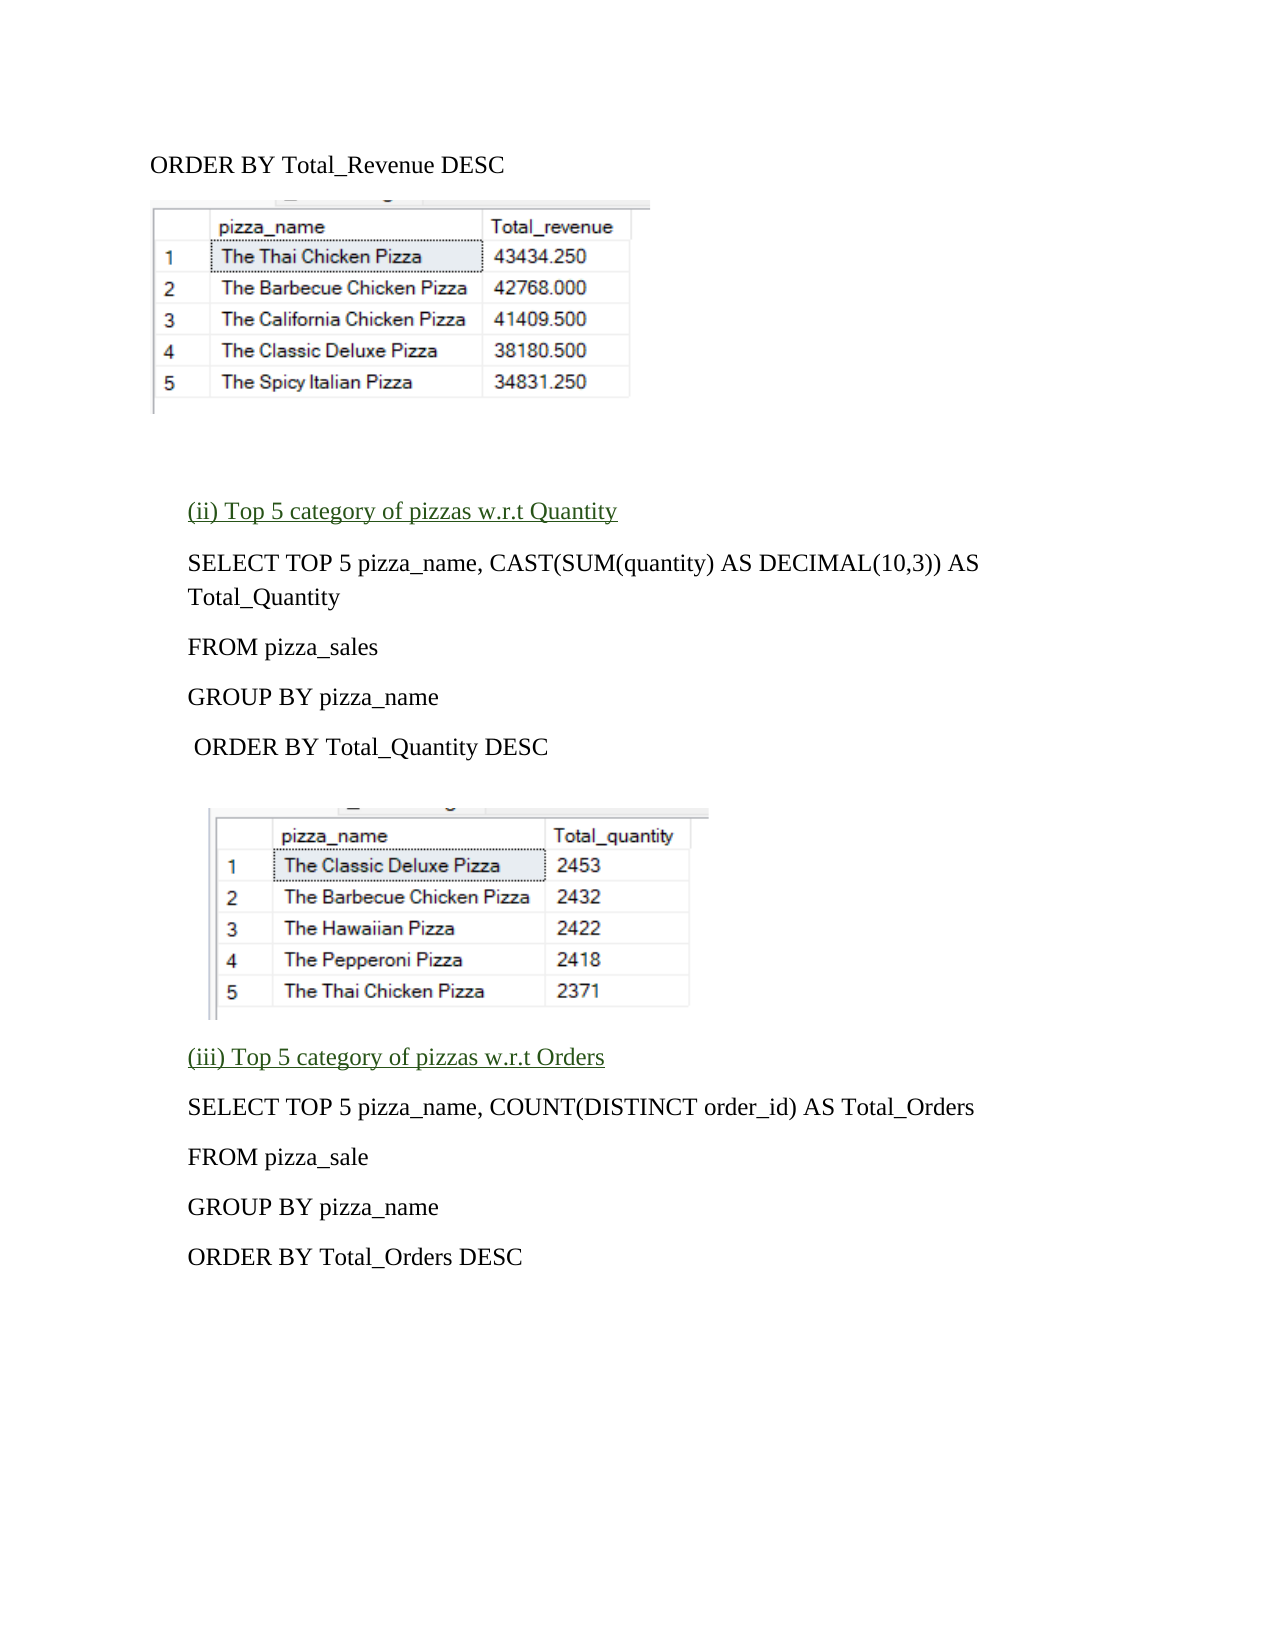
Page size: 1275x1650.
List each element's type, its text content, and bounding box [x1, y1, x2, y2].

text FROM pizza_sale [187, 1142, 1125, 1170]
text GROUP BY pizza_name [187, 682, 1125, 711]
text ORDER BY Total_Revenue DESC [150, 150, 1125, 179]
text FROM pizza_sales [187, 632, 1125, 661]
text (iii) Top 5 category of pizzas w.r.t Orders [187, 1042, 1125, 1070]
text ORDER BY Total_Orders DESC [187, 1242, 1125, 1270]
text SELECT TOP 5 pizza_name, COUNT(DISTINCT order_id) AS Total_Orders [187, 1092, 1125, 1120]
text (ii) Top 5 category of pizzas w.r.t Quantity [187, 492, 1125, 526]
text ORDER BY Total_Quantity DESC [150, 732, 1125, 761]
text GROUP BY pizza_name [187, 1192, 1125, 1220]
text SELECT TOP 5 pizza_name, CAST(SUM(quantity) AS DECIMAL(10,3)) AS Total_Quantity [187, 548, 1125, 611]
